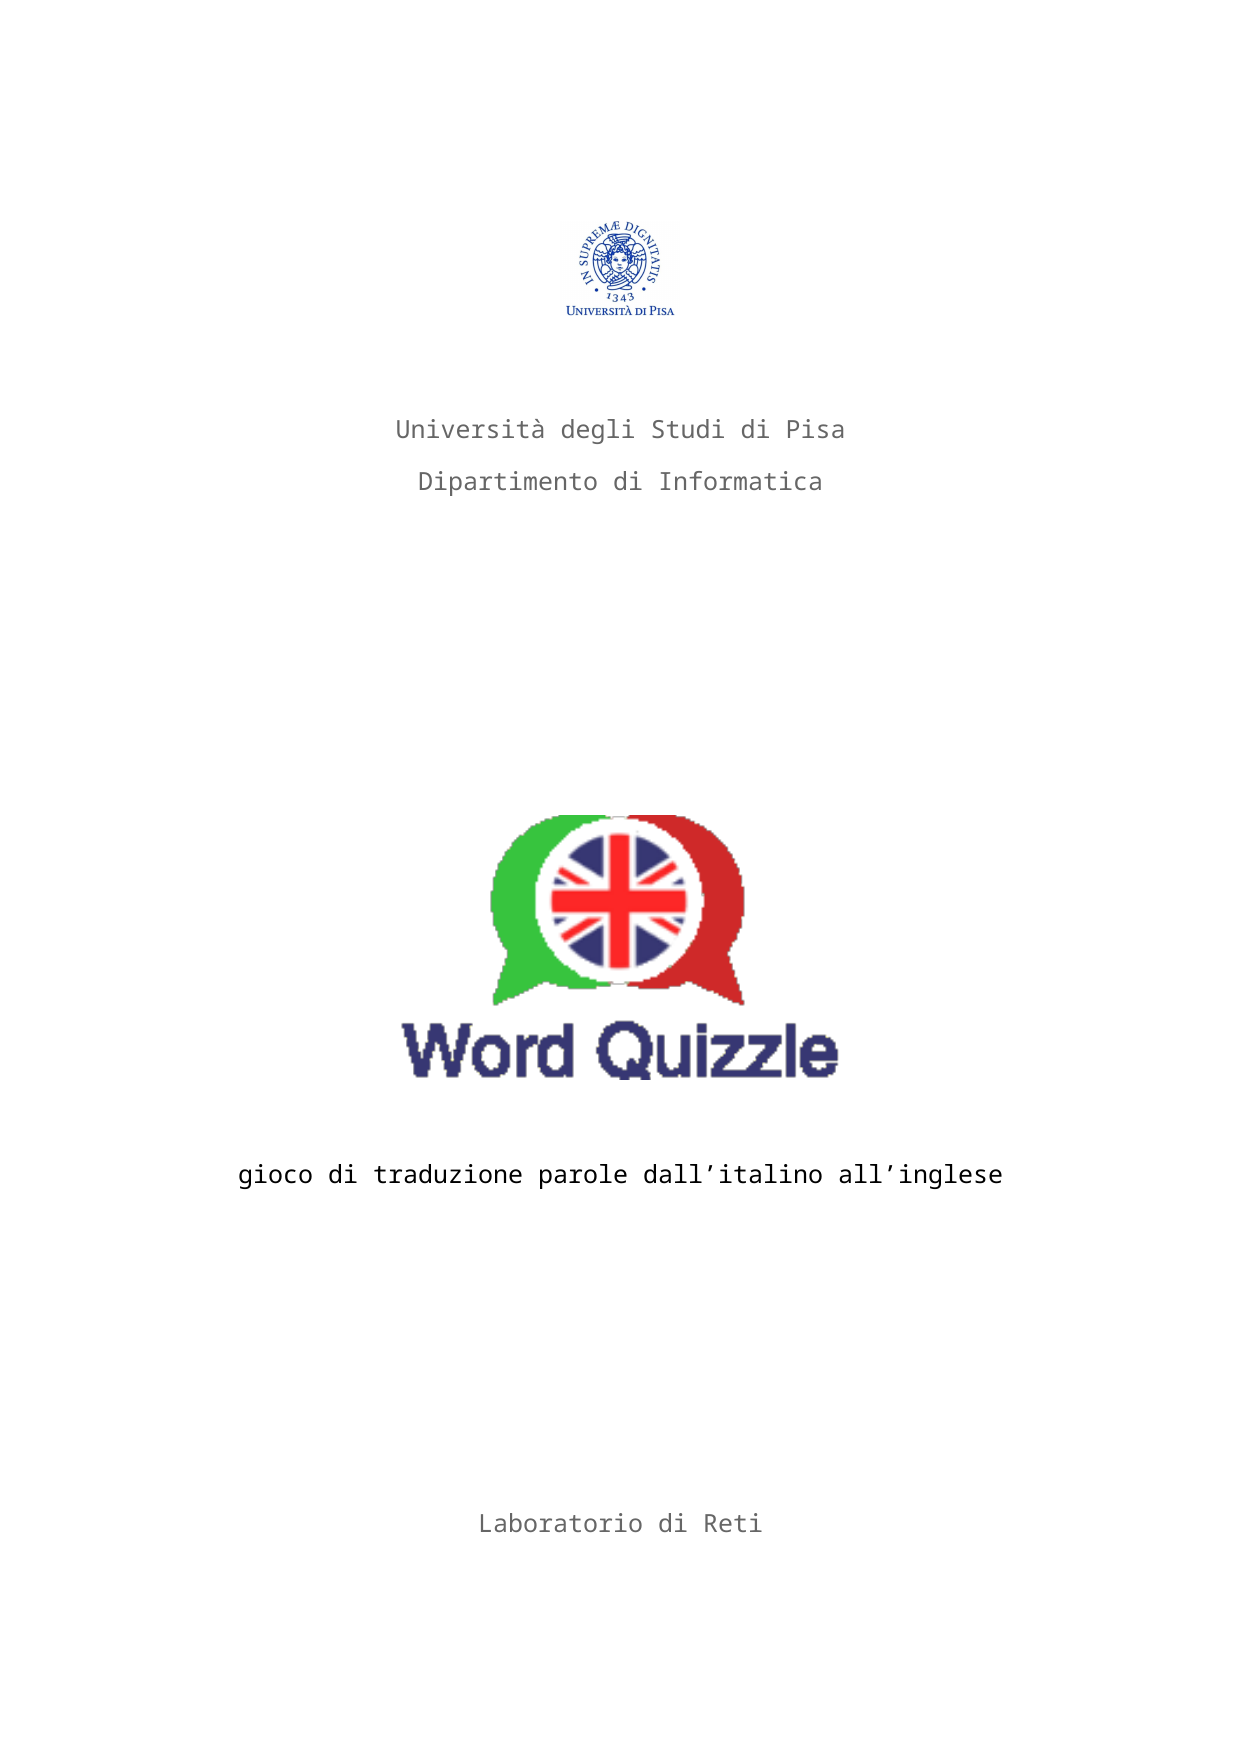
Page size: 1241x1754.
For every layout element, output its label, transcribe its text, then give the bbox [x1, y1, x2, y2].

text Dipartimento di Informatica [162, 464, 1078, 498]
text Laboratorio di Reti [162, 1506, 1078, 1539]
text Università degli Studi di Pisa [162, 412, 1078, 446]
picture [560, 221, 681, 316]
picture [398, 815, 843, 1080]
text gioco di traduzione parole dall’italino all’inglese [162, 1157, 1078, 1191]
